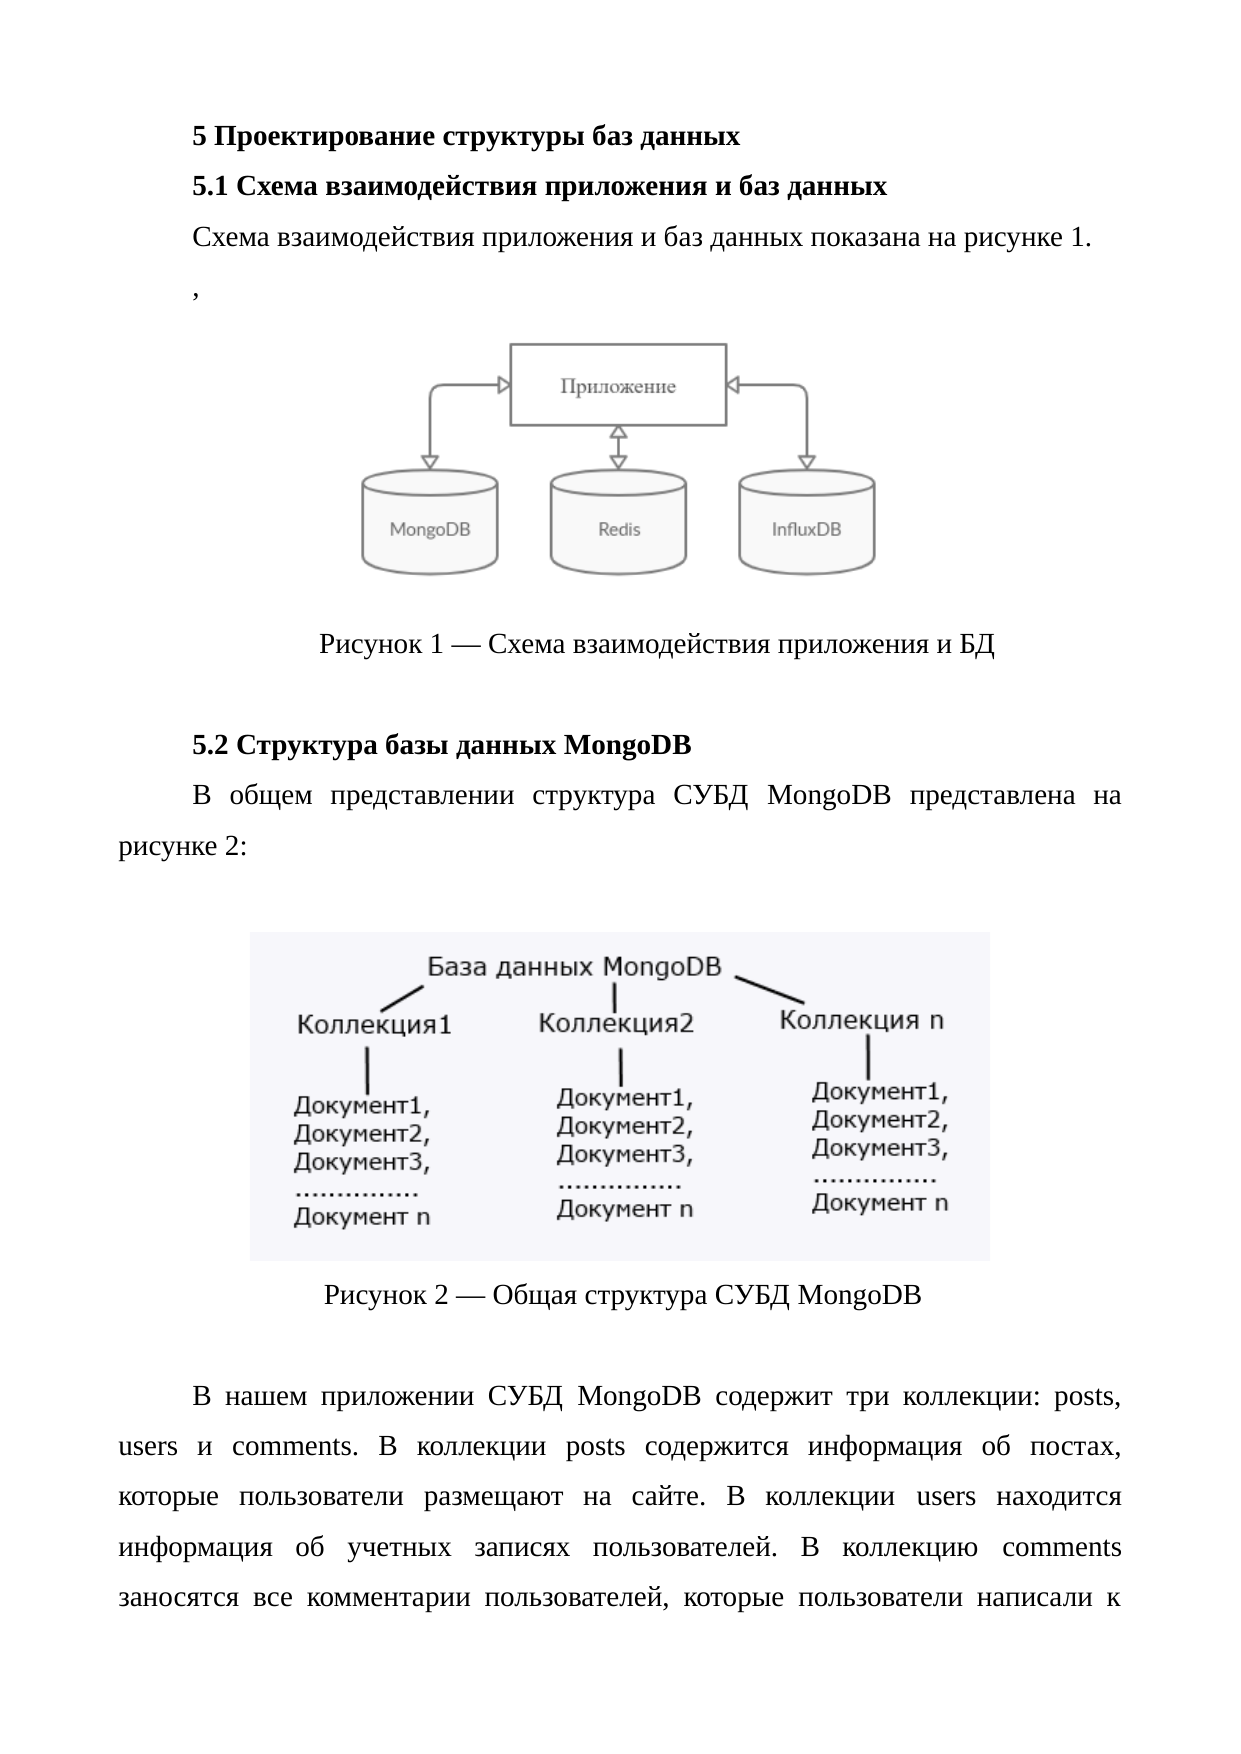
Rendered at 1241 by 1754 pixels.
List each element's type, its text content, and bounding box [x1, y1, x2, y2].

text Рисунок 1 — Схема взаимодействия приложения и БД [118, 319, 1122, 660]
text В нашем приложении СУБД MongoDB содержит три коллекции: posts, users и comments. В коллекции posts содержится информация об постах, которые пользователи размещают на сайте. В коллекции users находится информация об учетных записях пользователей. В коллекцию comments заносятся все комментарии пользователей, которые пользователи написали к [118, 1378, 1122, 1613]
picture [249, 932, 991, 1261]
text Схема взаимодействия приложения и баз данных показана на рисунке 1. [118, 219, 1122, 252]
subtitle 5.1 Схема взаимодействия приложения и баз данных [118, 168, 1122, 202]
subtitle 5 Проектирование структуры баз данных [118, 118, 1122, 152]
text В общем представлении структура СУБД MongoDB представлена на рисунке 2: [118, 777, 1122, 861]
text Рисунок 2 — Общая структура СУБД MongoDB [117, 928, 1122, 1311]
subtitle 5.2 Структура базы данных MongoDB [118, 727, 1122, 761]
text , [118, 269, 1122, 303]
picture [309, 319, 931, 610]
